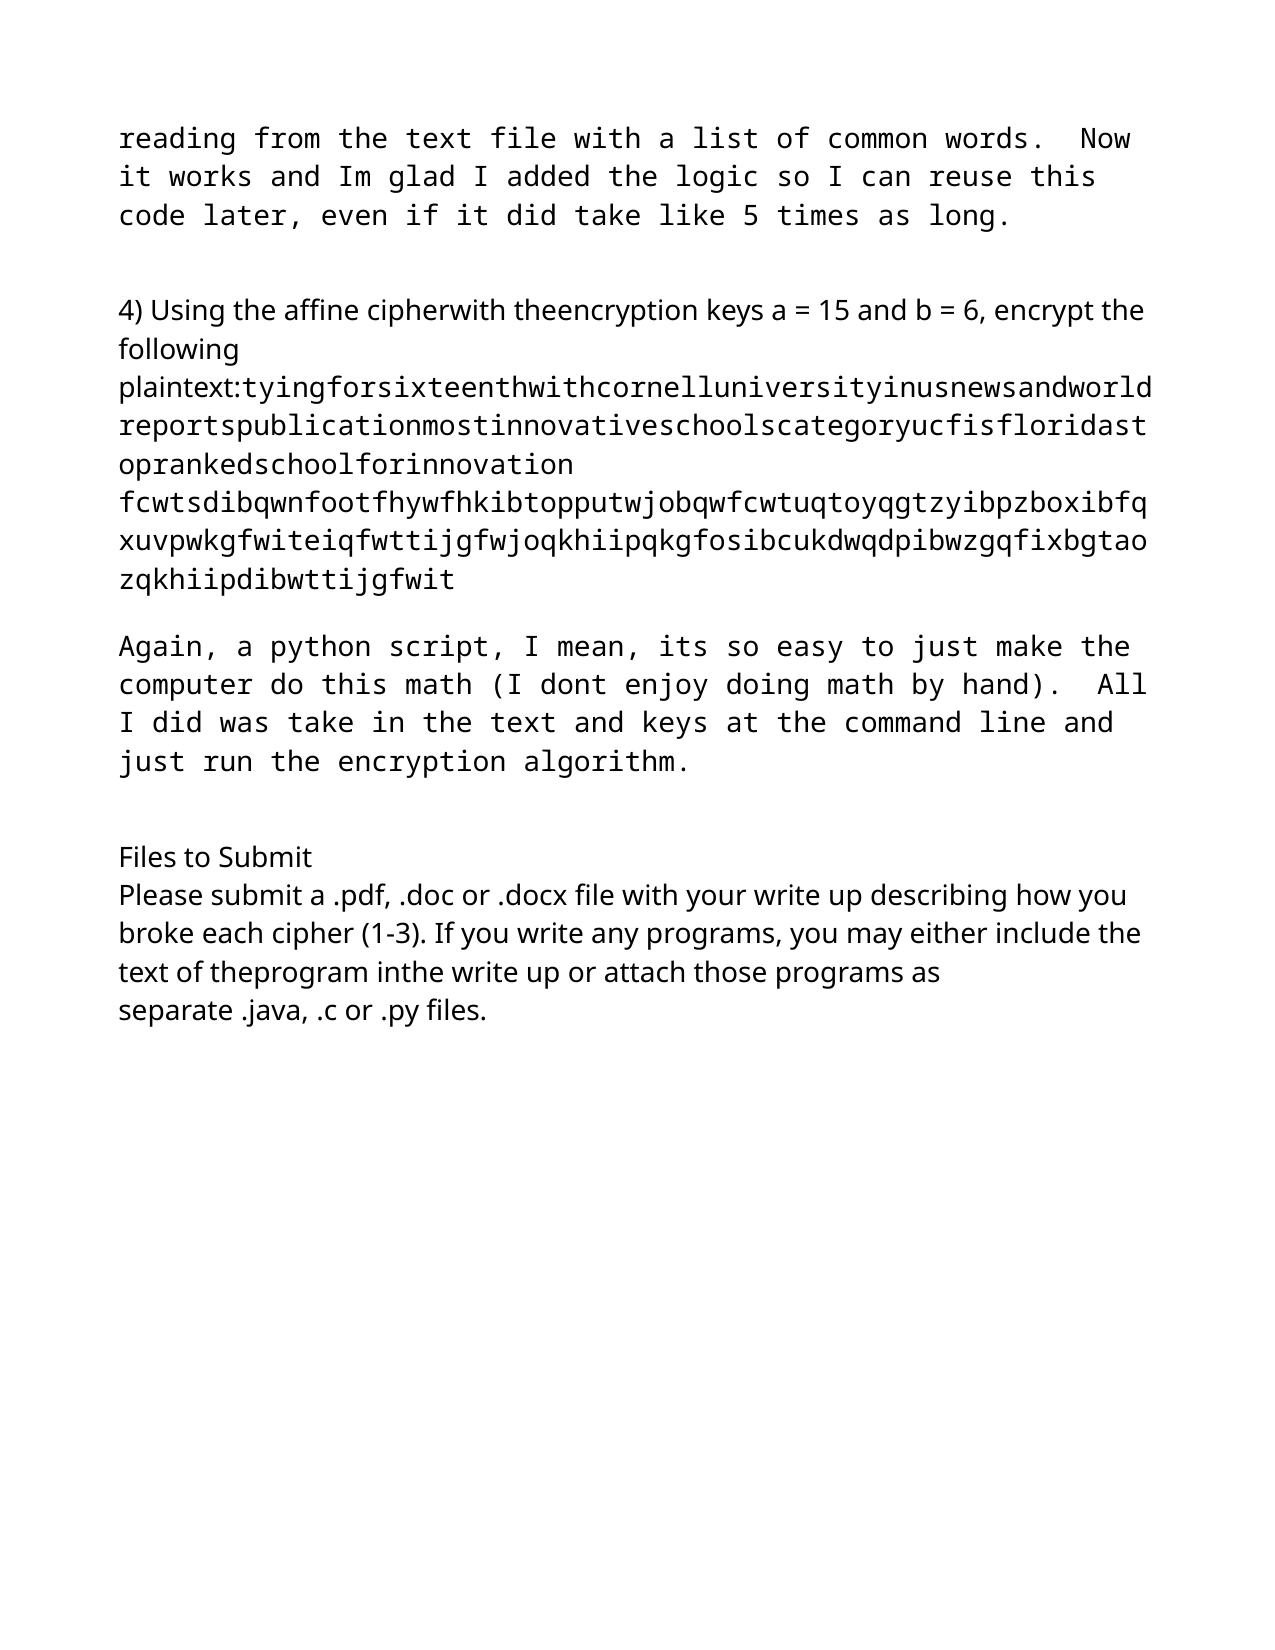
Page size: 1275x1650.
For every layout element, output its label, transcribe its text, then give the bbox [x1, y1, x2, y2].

text Please submit a .pdf, .doc or .docx file with your write up describing how you broke each cipher (1-3). If you write any programs, you may either include the text of theprogram inthe write up or attach those programs as separate .java, .c or .py files. [118, 875, 1157, 1028]
text Again, a python script, I mean, its so easy to just make the computer do this math (I dont enjoy doing math by hand). All I did was take in the text and keys at the command line and just run the encryption algorithm. [118, 626, 1157, 779]
text 4) Using the affine cipherwith theencryption keys a = 15 and b = 6, encrypt the following plaintext:tyingforsixteenthwithcornelluniversityinusnewsandworldreportspublicationmostinnovativeschoolscategoryucfisfloridastoprankedschoolforinnovation [118, 291, 1157, 482]
text fcwtsdibqwnfootfhywfhkibtopputwjobqwfcwtuqtoyqgtzyibpzboxibfqxuvpwkgfwiteiqfwttijgfwjoqkhiipqkgfosibcukdwqdpibwzgqfixbgtaozqkhiipdibwttijgfwit [118, 482, 1157, 597]
text Files to Submit [118, 837, 1157, 875]
text reading from the text file with a list of common words. Now it works and Im glad I added the logic so I can reuse this code later, even if it did take like 5 times as long. [118, 118, 1157, 233]
